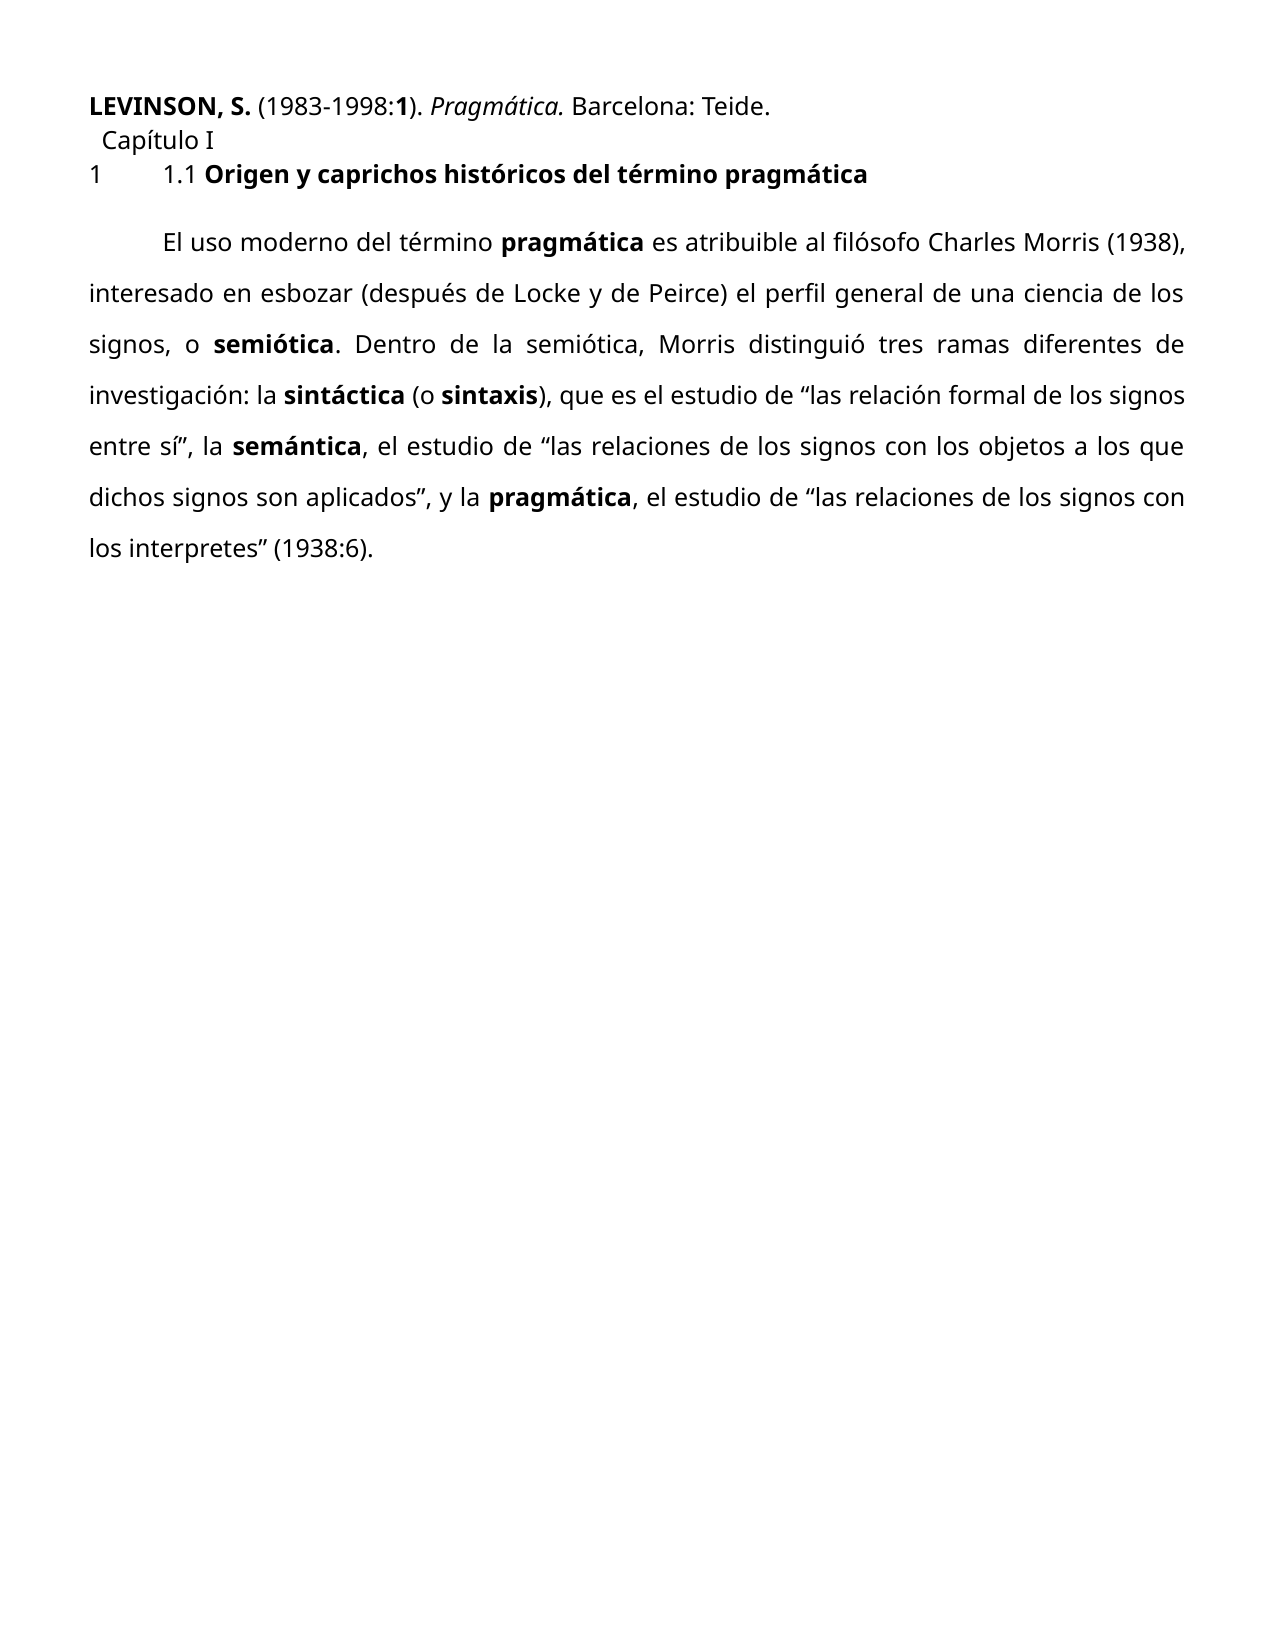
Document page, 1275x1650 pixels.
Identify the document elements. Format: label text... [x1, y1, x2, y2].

text 1 1.1 Origen y caprichos históricos del término pragmática [88, 157, 1186, 191]
text El uso moderno del término pragmática es atribuible al filósofo Charles Morris (1938), interesado en esbozar (después de Locke y de Peirce) el perfil general de una ciencia de los signos, o semiótica. Dentro de la semiótica, Morris distinguió tres ramas diferentes de investigación: la sintáctica (o sintaxis), que es el estudio de “las relación formal de los signos entre sí”, la semántica, el estudio de “las relaciones de los signos con los objetos a los que dichos signos son aplicados”, y la pragmática, el estudio de “las relaciones de los signos con los interpretes” (1938:6). [88, 225, 1186, 565]
text LEVINSON, S. (1983-1998:1). Pragmática. Barcelona: Teide. [88, 88, 1186, 123]
text Capítulo I [88, 123, 1186, 157]
